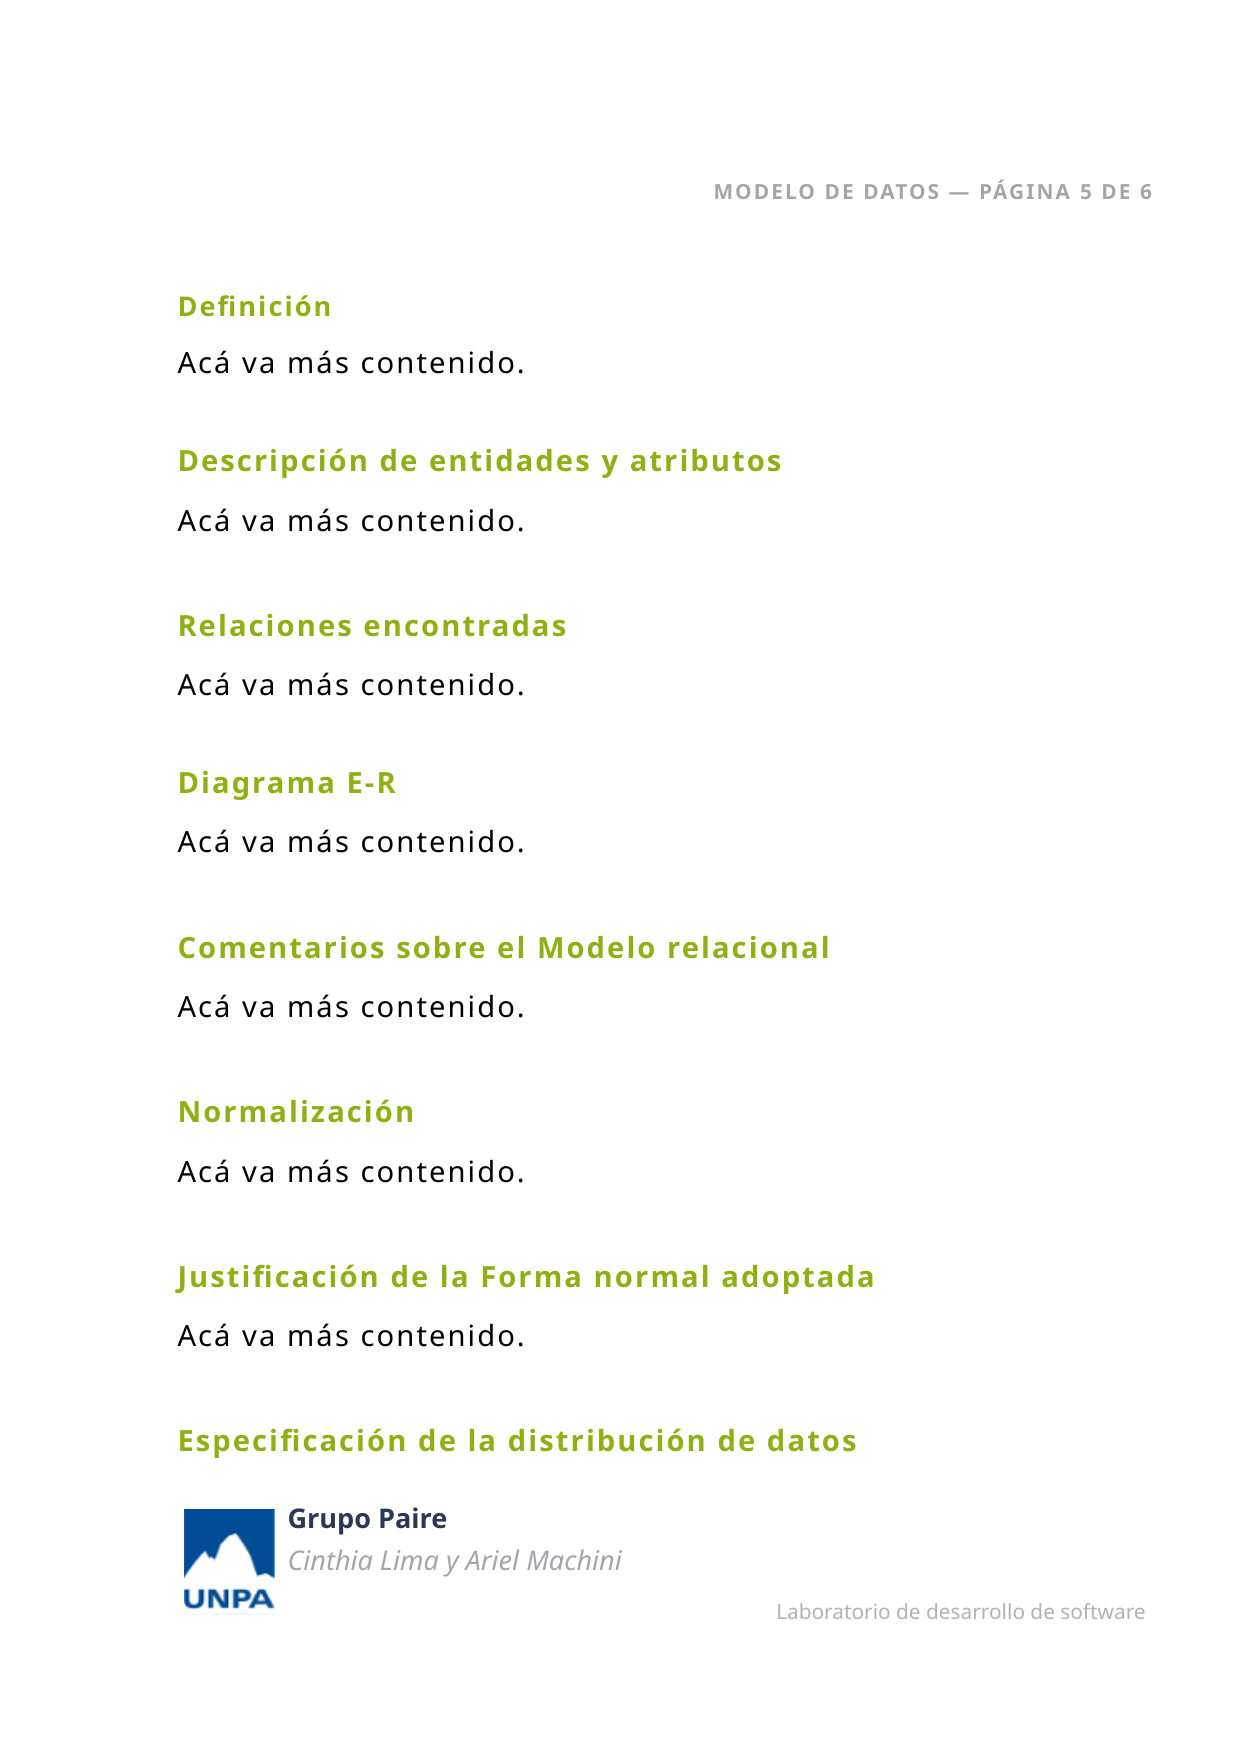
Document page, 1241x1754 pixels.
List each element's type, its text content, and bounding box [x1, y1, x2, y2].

picture [184, 1509, 275, 1615]
text Normalización [177, 1091, 1152, 1131]
text Descripción de entidades y atributos [177, 440, 1152, 480]
text Especificación de la distribución de datos [177, 1421, 1152, 1460]
text Acá va más contenido. [177, 343, 1152, 382]
text Acá va más contenido. [177, 500, 1152, 539]
text Justificación de la Forma normal adoptada [177, 1256, 1152, 1296]
text Diagrama E-R [177, 762, 1152, 802]
text Acá va más contenido. [177, 822, 1152, 861]
text Definición [177, 287, 1152, 324]
text Acá va más contenido. [177, 1151, 1152, 1191]
text Acá va más contenido. [177, 664, 1152, 704]
text Relaciones encontradas [177, 605, 1152, 645]
text Comentarios sobre el Modelo relacional [177, 927, 1152, 967]
text Acá va más contenido. [177, 1316, 1152, 1355]
text Acá va más contenido. [177, 986, 1152, 1026]
